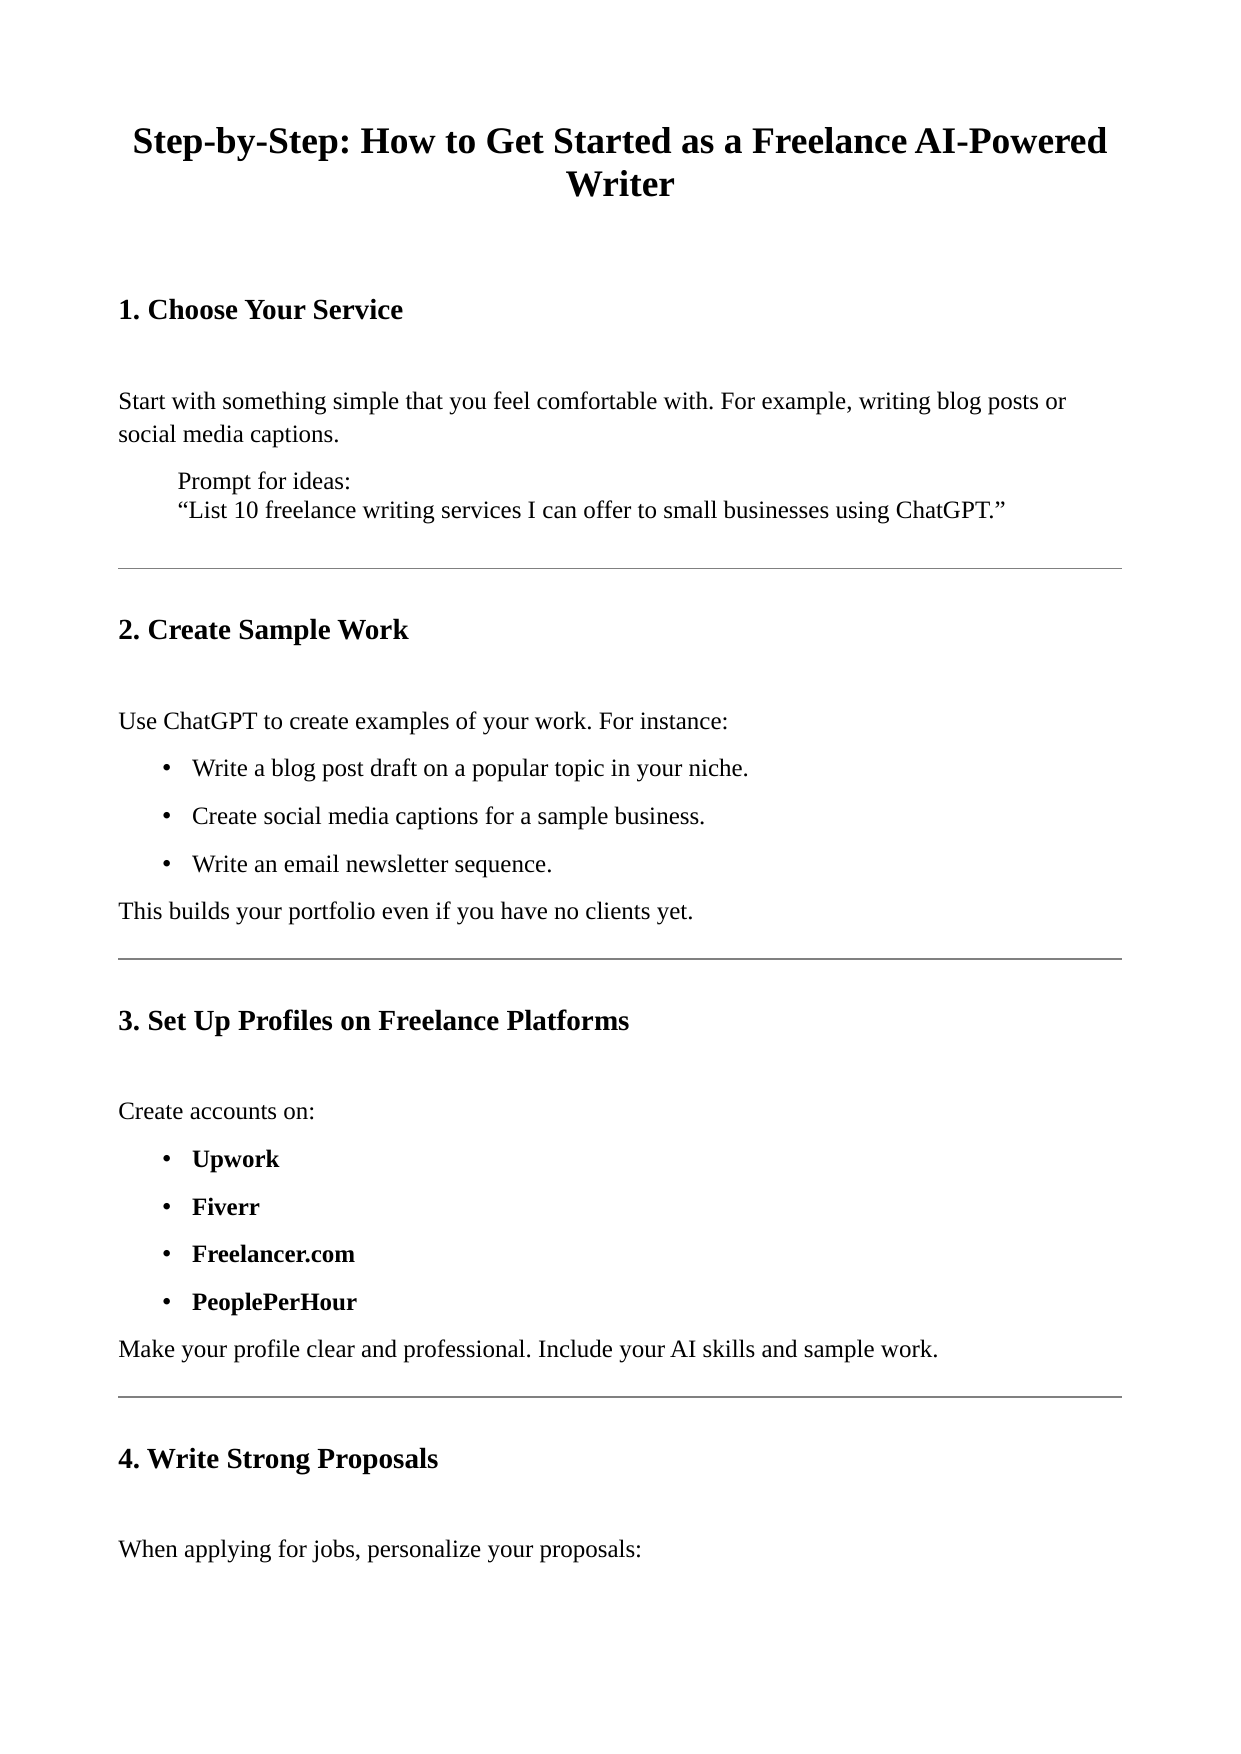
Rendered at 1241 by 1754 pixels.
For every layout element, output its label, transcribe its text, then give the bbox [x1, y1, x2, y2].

subtitle 4. Write Strong Proposals [118, 1441, 1122, 1474]
text Use ChatGPT to create examples of your work. For instance: [118, 706, 1122, 734]
subtitle 2. Create Sample Work [118, 612, 1122, 646]
text Prompt for ideas: “List 10 freelance writing services I can offer to small businesses using ChatGPT.” [177, 466, 1063, 524]
list Write a blog post draft on a popular topic in your niche. [162, 753, 1122, 782]
subtitle 1. Choose Your Service [118, 292, 1122, 326]
text Make your profile clear and professional. Include your AI skills and sample work. [118, 1334, 1122, 1363]
list PeoplePerHour [162, 1287, 1122, 1316]
subtitle 3. Set Up Profiles on Freelance Platforms [118, 1003, 1122, 1036]
list Create social media captions for a sample business. [162, 801, 1122, 830]
list Fiverr [162, 1192, 1122, 1220]
text Create accounts on: [118, 1096, 1122, 1125]
text When applying for jobs, personalize your proposals: [118, 1534, 1122, 1563]
text This builds your portfolio even if you have no clients yet. [118, 896, 1122, 925]
list Write an email newsletter sequence. [162, 849, 1122, 877]
subtitle Step-by-Step: How to Get Started as a Freelance AI-Powered Writer [118, 118, 1122, 204]
list Freelancer.com [162, 1239, 1122, 1268]
text Start with something simple that you feel comfortable with. For example, writing blog posts or social media captions. [118, 386, 1122, 447]
list Upwork [162, 1144, 1122, 1173]
